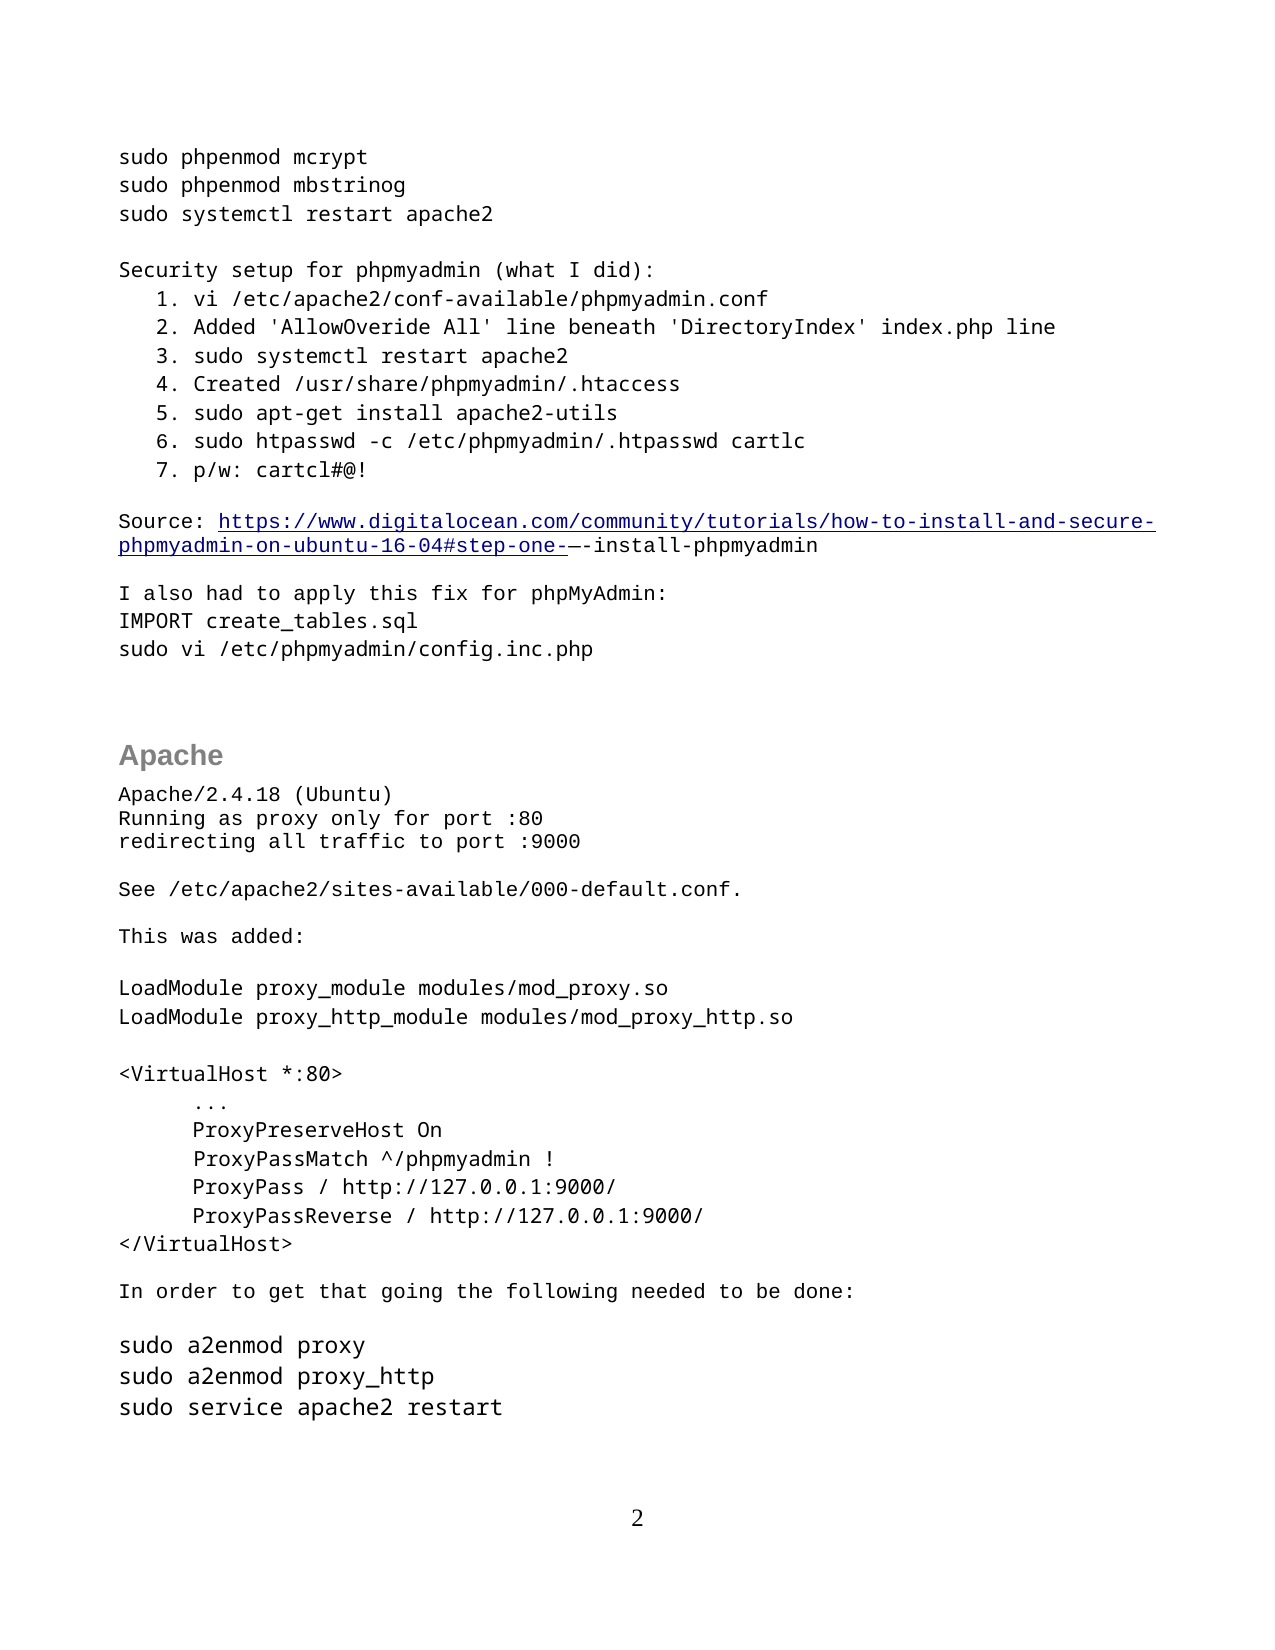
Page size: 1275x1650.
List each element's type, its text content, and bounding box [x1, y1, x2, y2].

text LoadModule proxy_http_module modules/mod_proxy_http.so [118, 1002, 1157, 1030]
list vi /etc/apache2/conf-available/phpmyadmin.conf [156, 284, 1157, 312]
text Security setup for phpmyadmin (what I did): [118, 256, 1157, 284]
text ProxyPassReverse / http://127.0.0.1:9000/ [118, 1201, 1157, 1229]
text sudo phpenmod mcrypt [118, 142, 1157, 170]
text <VirtualHost *:80> [118, 1059, 1157, 1087]
text This was added: [118, 926, 1157, 950]
text sudo a2enmod proxy_http [118, 1360, 1157, 1391]
text sudo vi /etc/phpmyadmin/config.inc.php [118, 634, 1157, 663]
text sudo systemctl restart apache2 [118, 199, 1157, 227]
list sudo systemctl restart apache2 [156, 341, 1157, 369]
text sudo service apache2 restart [118, 1391, 1157, 1422]
text I also had to apply this fix for phpMyAdmin: [118, 582, 1157, 606]
text sudo phpenmod mbstrinog [118, 170, 1157, 199]
text In order to get that going the following needed to be done: [118, 1281, 1157, 1305]
text redirecting all traffic to port :9000 [118, 832, 1157, 855]
list Added 'AllowOveride All' line beneath 'DirectoryIndex' index.php line [156, 312, 1157, 341]
list sudo htpasswd -c /etc/phpmyadmin/.htpasswd cartlc [156, 426, 1157, 455]
text ProxyPreserveHost On [118, 1116, 1157, 1144]
text ProxyPassMatch ^/phpmyadmin ! [118, 1144, 1157, 1172]
text Running as proxy only for port :80 [118, 808, 1157, 832]
list p/w: cartcl#@! [156, 455, 1157, 483]
text ProxyPass / http://127.0.0.1:9000/ [118, 1172, 1157, 1201]
text See /etc/apache2/sites-available/000-default.conf. [118, 879, 1157, 902]
text </VirtualHost> [118, 1229, 1157, 1258]
list Created /usr/share/phpmyadmin/.htaccess [156, 369, 1157, 398]
text Source: https://www.digitalocean.com/community/tutorials/how-to-install-and-secure-phpmyadmin-on-ubuntu-16-04#step-one-—-install-phpmyadmin [118, 512, 1157, 559]
text IMPORT create_tables.sql [118, 606, 1157, 634]
subtitle Apache [118, 738, 1157, 772]
text sudo a2enmod proxy [118, 1329, 1157, 1360]
text ... [118, 1087, 1157, 1116]
list sudo apt-get install apache2-utils [156, 398, 1157, 426]
text LoadModule proxy_module modules/mod_proxy.so [118, 973, 1157, 1002]
text Apache/2.4.18 (Ubuntu) [118, 784, 1157, 808]
